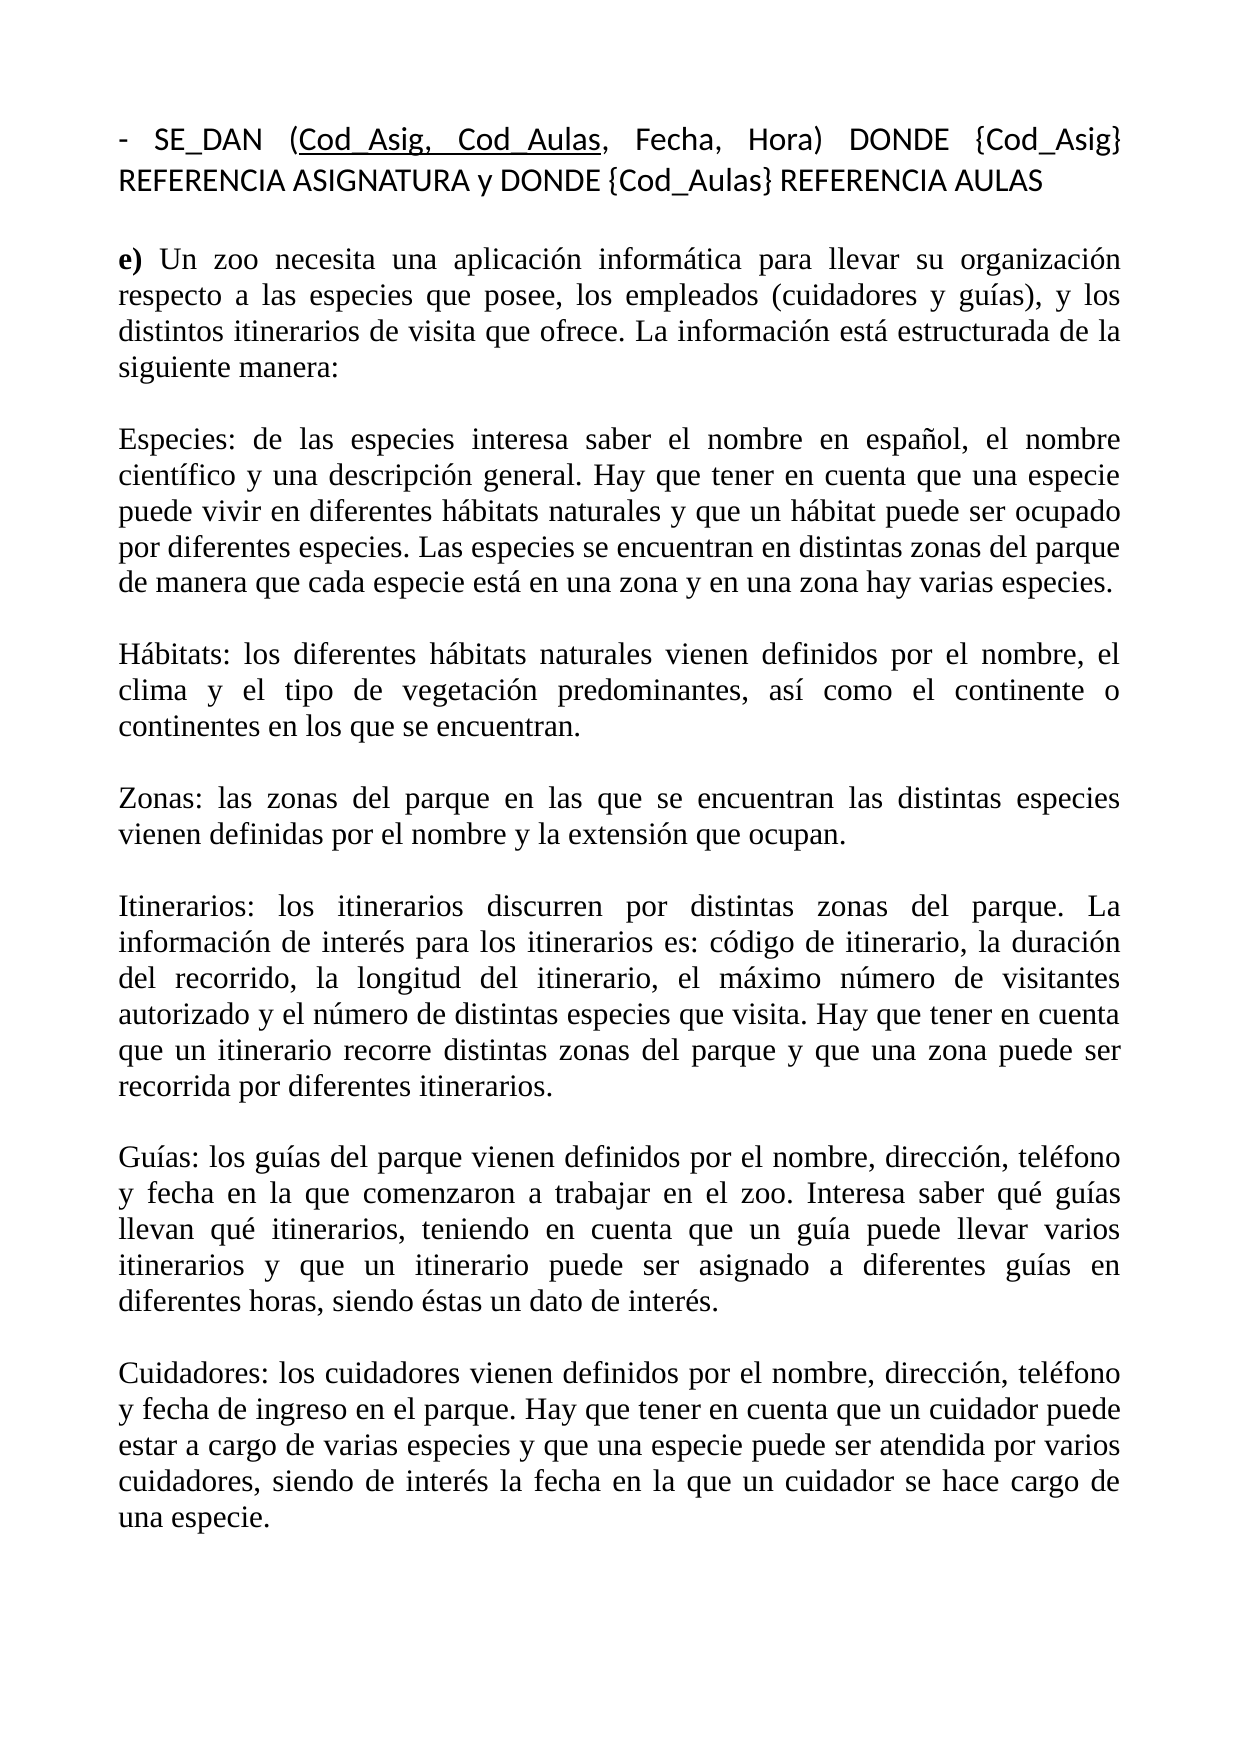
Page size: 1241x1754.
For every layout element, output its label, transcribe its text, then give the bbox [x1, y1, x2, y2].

text Guías: los guías del parque vienen definidos por el nombre, dirección, teléfono y fecha en la que comenzaron a trabajar en el zoo. Interesa saber qué guías llevan qué itinerarios, teniendo en cuenta que un guía puede llevar varios itinerarios y que un itinerario puede ser asignado a diferentes guías en diferentes horas, siendo éstas un dato de interés. [118, 1139, 1122, 1318]
text Itinerarios: los itinerarios discurren por distintas zonas del parque. La información de interés para los itinerarios es: código de itinerario, la duración del recorrido, la longitud del itinerario, el máximo número de visitantes autorizado y el número de distintas especies que visita. Hay que tener en cuenta que un itinerario recorre distintas zonas del parque y que una zona puede ser recorrida por diferentes itinerarios. [118, 887, 1122, 1103]
text Hábitats: los diferentes hábitats naturales vienen definidos por el nombre, el clima y el tipo de vegetación predominantes, así como el continente o continentes en los que se encuentran. [118, 636, 1122, 743]
text e) Un zoo necesita una aplicación informática para llevar su organización respecto a las especies que posee, los empleados (cuidadores y guías), y los distintos itinerarios de visita que ofrece. La información está estructurada de la siguiente manera: [118, 240, 1122, 384]
text Cuidadores: los cuidadores vienen definidos por el nombre, dirección, teléfono y fecha de ingreso en el parque. Hay que tener en cuenta que un cuidador puede estar a cargo de varias especies y que una especie puede ser atendida por varios cuidadores, siendo de interés la fecha en la que un cuidador se hace cargo de una especie. [118, 1354, 1122, 1534]
text Zonas: las zonas del parque en las que se encuentran las distintas especies vienen definidas por el nombre y la extensión que ocupan. [118, 779, 1122, 851]
text - SE_DAN (Cod_Asig, Cod_Aulas, Fecha, Hora) DONDE {Cod_Asig} REFERENCIA ASIGNATURA y DONDE {Cod_Aulas} REFERENCIA AULAS [118, 118, 1122, 199]
text Especies: de las especies interesa saber el nombre en español, el nombre científico y una descripción general. Hay que tener en cuenta que una especie puede vivir en diferentes hábitats naturales y que un hábitat puede ser ocupado por diferentes especies. Las especies se encuentran en distintas zonas del parque de manera que cada especie está en una zona y en una zona hay varias especies. [118, 420, 1122, 600]
